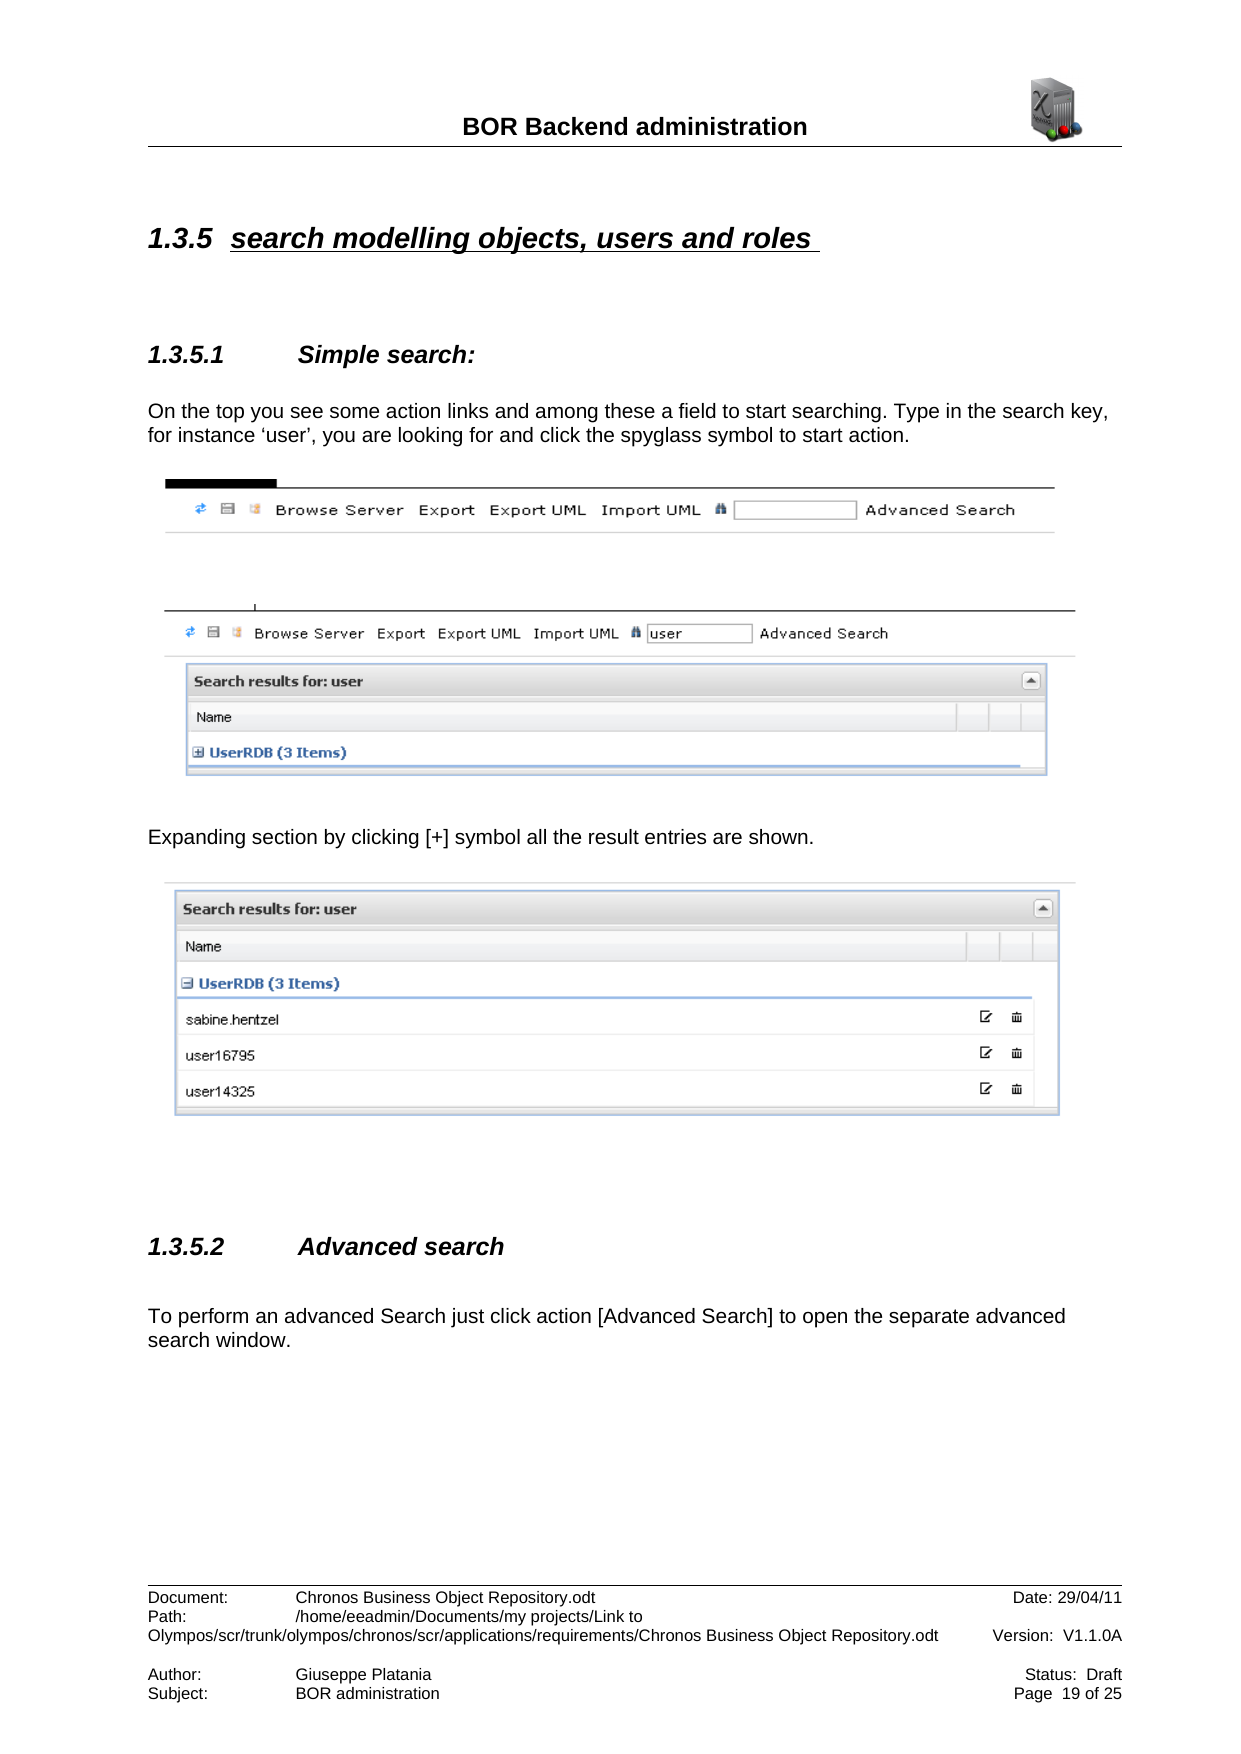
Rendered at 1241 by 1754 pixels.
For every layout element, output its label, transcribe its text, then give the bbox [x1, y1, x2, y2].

subtitle Simple search: [148, 340, 1122, 368]
picture [164, 604, 1076, 792]
picture [1029, 75, 1085, 143]
picture [164, 479, 1055, 538]
text On the top you see some action links and among these a field to start searching. Type in the search key, for instance ‘user’, you are looking for and click the spyglass symbol to start action. [148, 399, 1122, 447]
text To perform an advanced Search just click action [Advanced Search] to open the separate advanced search window. [148, 1303, 1122, 1351]
picture [164, 881, 1076, 1125]
text Expanding section by clicking [+] symbol all the result entries are shown. [148, 825, 1122, 849]
subtitle search modelling objects, users and roles [148, 221, 1122, 255]
subtitle Advanced search [148, 1232, 1122, 1261]
